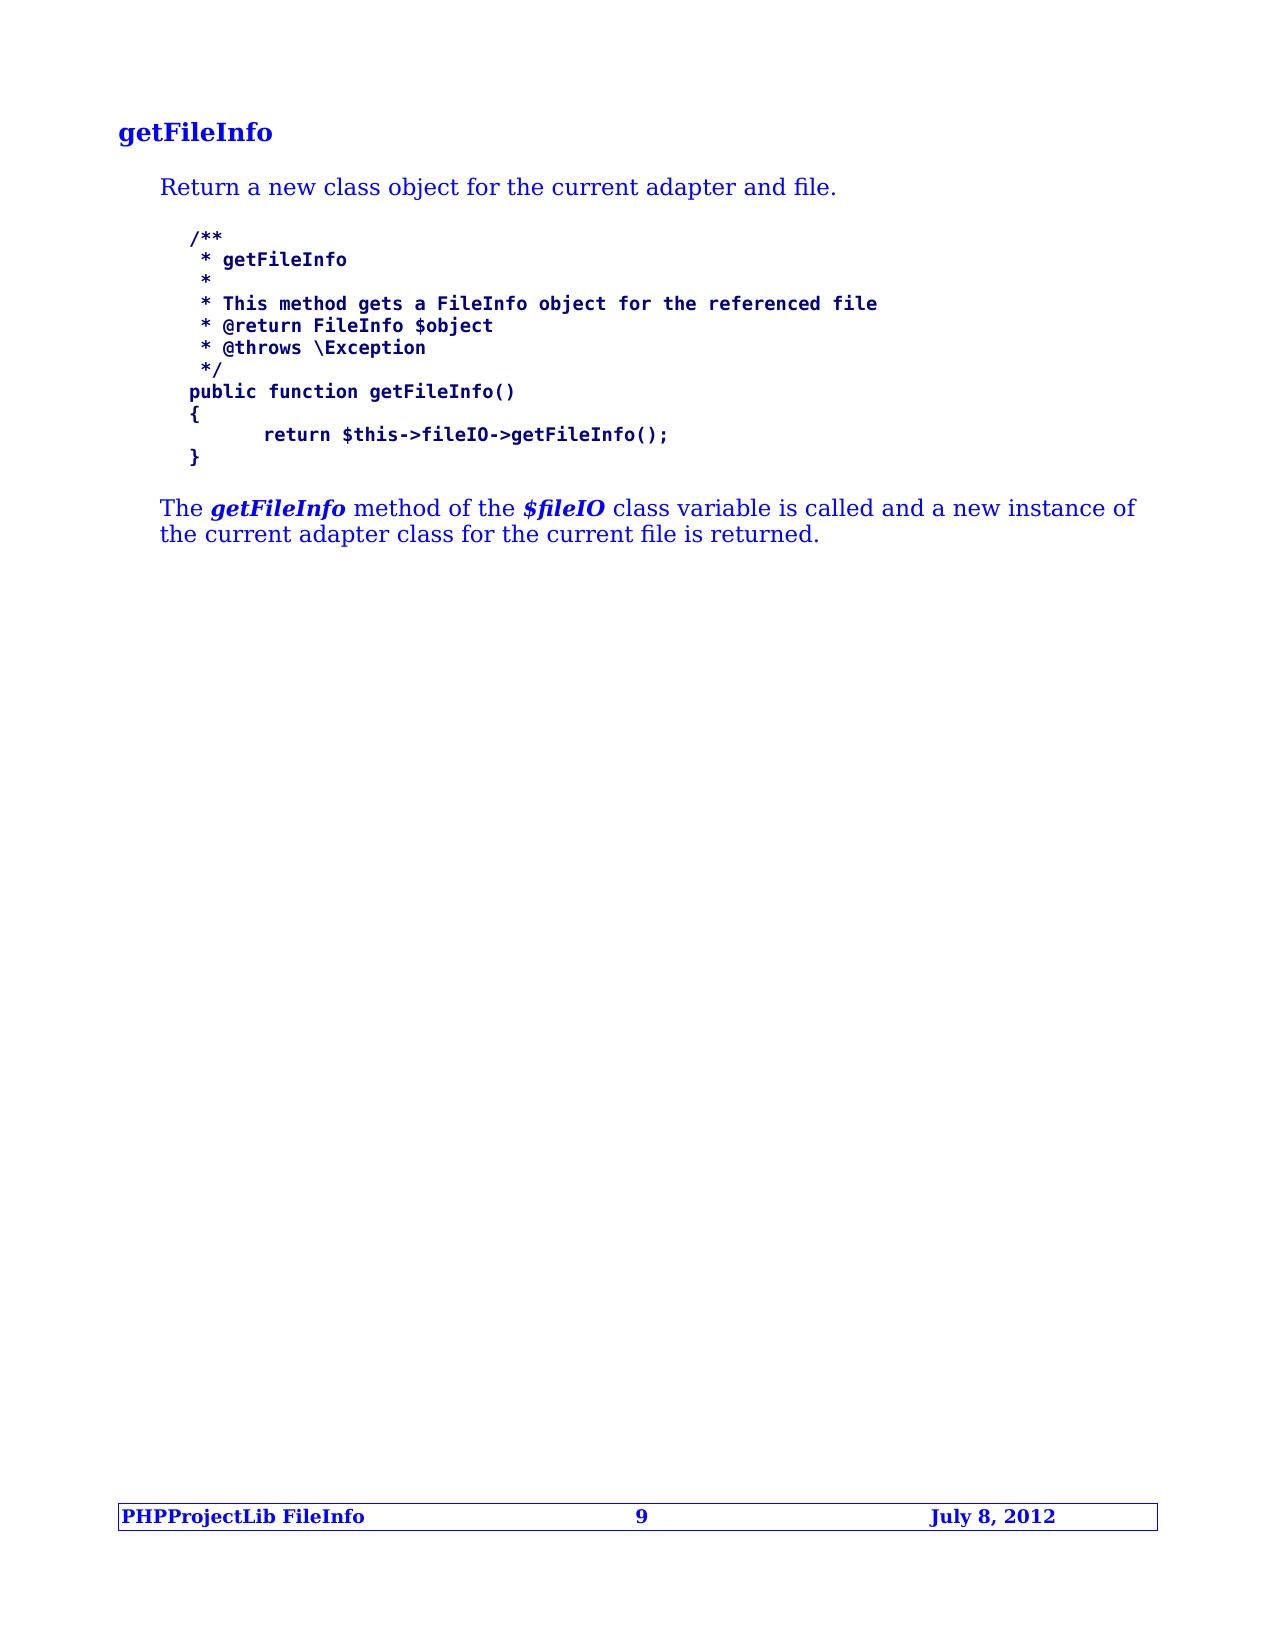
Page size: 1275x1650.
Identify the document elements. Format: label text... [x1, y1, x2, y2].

list /** [189, 227, 1157, 249]
list * This method gets a FileInfo object for the referenced file [189, 293, 1157, 315]
list */ [189, 359, 1157, 381]
list * [189, 271, 1157, 293]
list * @throws \Exception [189, 337, 1157, 359]
list public function getFileInfo() [189, 381, 1157, 402]
list return $this->fileIO->getFileInfo(); [189, 424, 1157, 446]
text The getFileInfo method of the $fileIO class variable is called and a new instance of the current adapter class for the current file is returned. [159, 495, 1157, 548]
list } [189, 446, 1157, 468]
list * getFileInfo [189, 249, 1157, 271]
title getFileInfo [118, 118, 1157, 147]
text Return a new class object for the current adapter and file. [159, 174, 1157, 201]
list { [189, 402, 1157, 424]
list * @return FileInfo $object [189, 315, 1157, 337]
